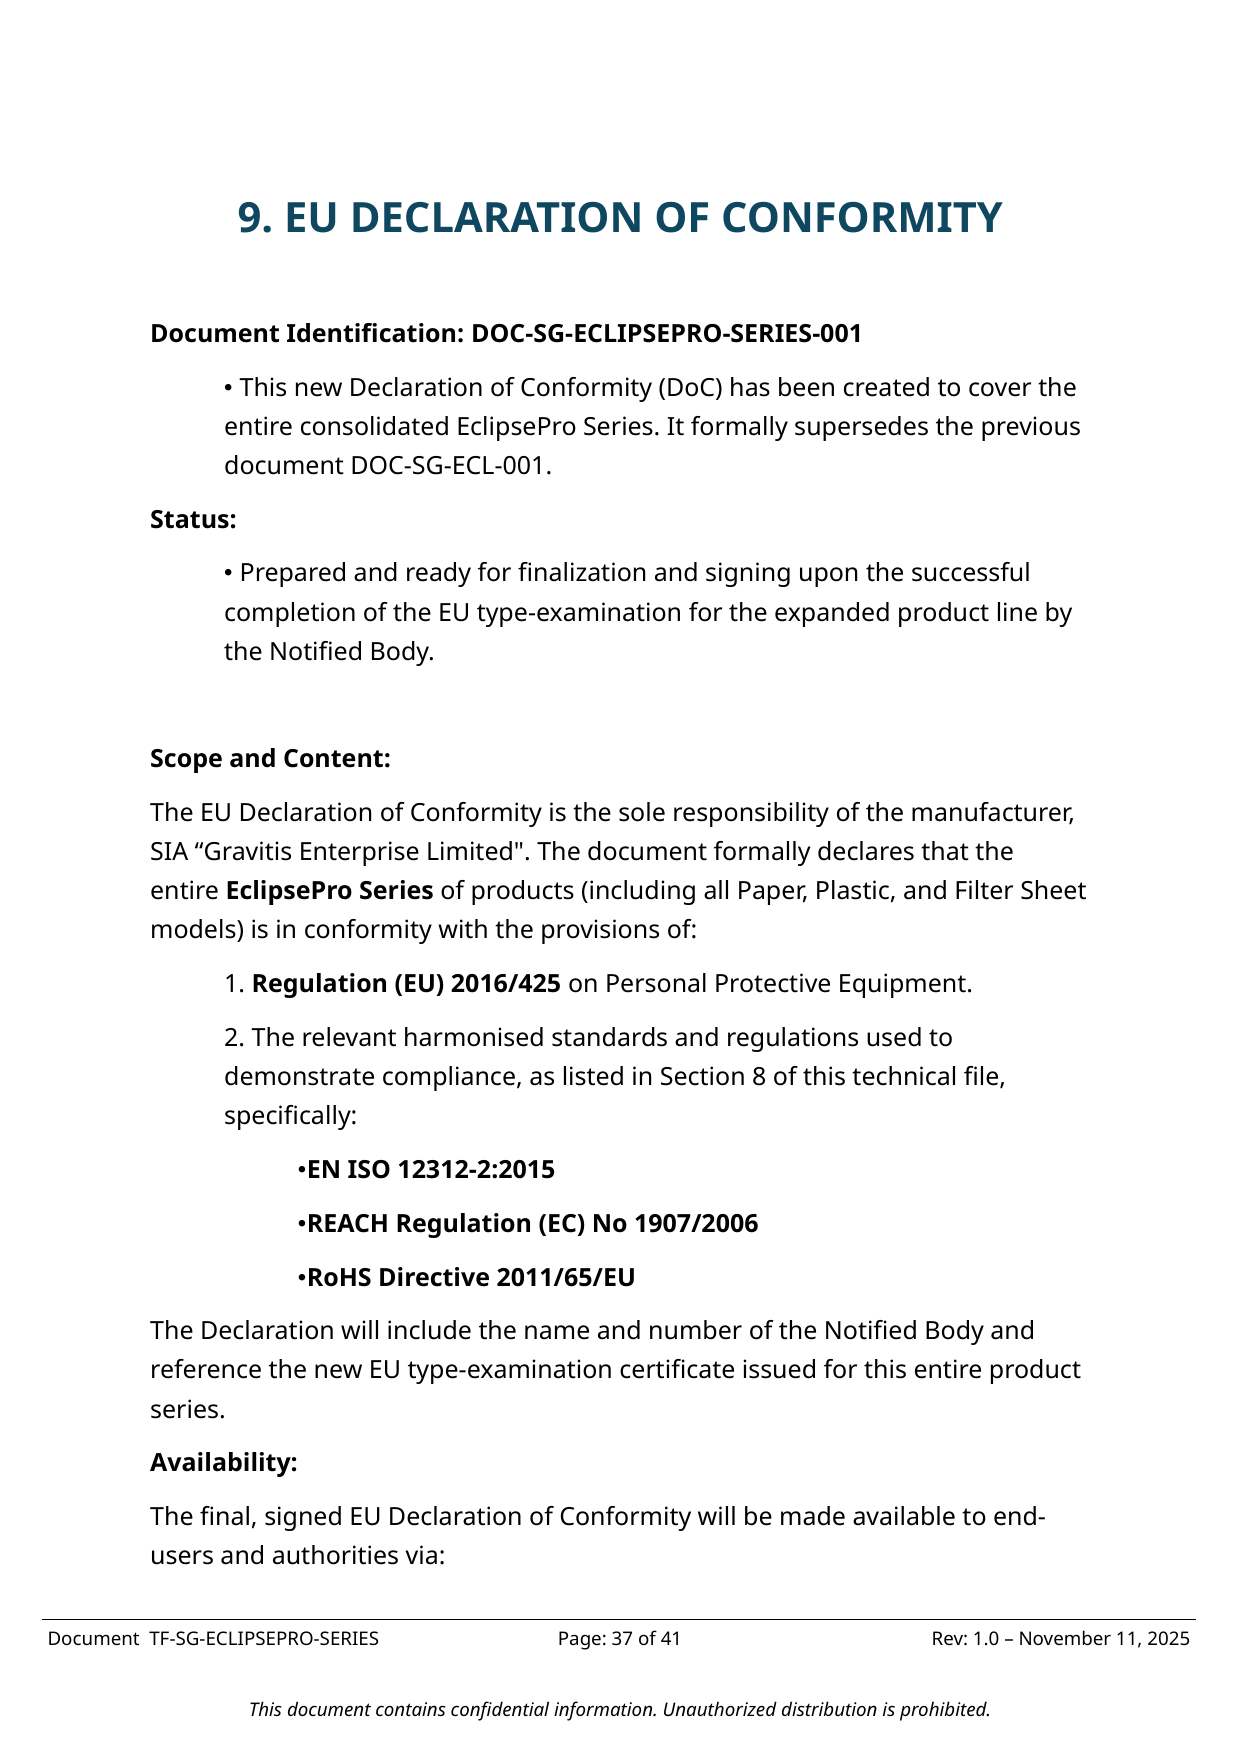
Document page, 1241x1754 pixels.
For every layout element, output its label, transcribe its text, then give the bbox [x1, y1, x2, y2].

text Scope and Content: [150, 741, 1090, 775]
list EN ISO 12312-2:2015 [150, 1152, 1090, 1186]
list Prepared and ready for finalization and signing upon the successful completion of the EU type-examination for the expanded product line by the Notified Body. [150, 555, 1090, 667]
subtitle 9. EU DECLARATION OF CONFORMITY [150, 187, 1090, 244]
text Status: [150, 501, 1090, 535]
text The Declaration will include the name and number of the Notified Body and reference the new EU type-examination certificate issued for this entire product series. [150, 1313, 1090, 1425]
text Document Identification: DOC-SG-ECLIPSEPRO-SERIES-001 [150, 315, 1090, 349]
text The EU Declaration of Conformity is the sole responsibility of the manufacturer, SIA “Gravitis Enterprise Limited". The document formally declares that the entire EclipsePro Series of products (including all Paper, Plastic, and Filter Sheet models) is in conformity with the provisions of: [150, 794, 1090, 946]
text Availability: [150, 1445, 1090, 1479]
list REACH Regulation (EC) No 1907/2006 [150, 1205, 1090, 1239]
list This new Declaration of Conformity (DoC) has been created to cover the entire consolidated EclipsePro Series. It formally supersedes the previous document DOC-SG-ECL-001. [150, 369, 1090, 482]
list The relevant harmonised standards and regulations used to demonstrate compliance, as listed in Section 8 of this technical file, specifically: [150, 1019, 1090, 1132]
text The final, signed EU Declaration of Conformity will be made available to end-users and authorities via: [150, 1499, 1090, 1572]
list RoHS Directive 2011/65/EU [150, 1259, 1090, 1293]
list Regulation (EU) 2016/425 on Personal Protective Equipment. [150, 966, 1090, 1000]
